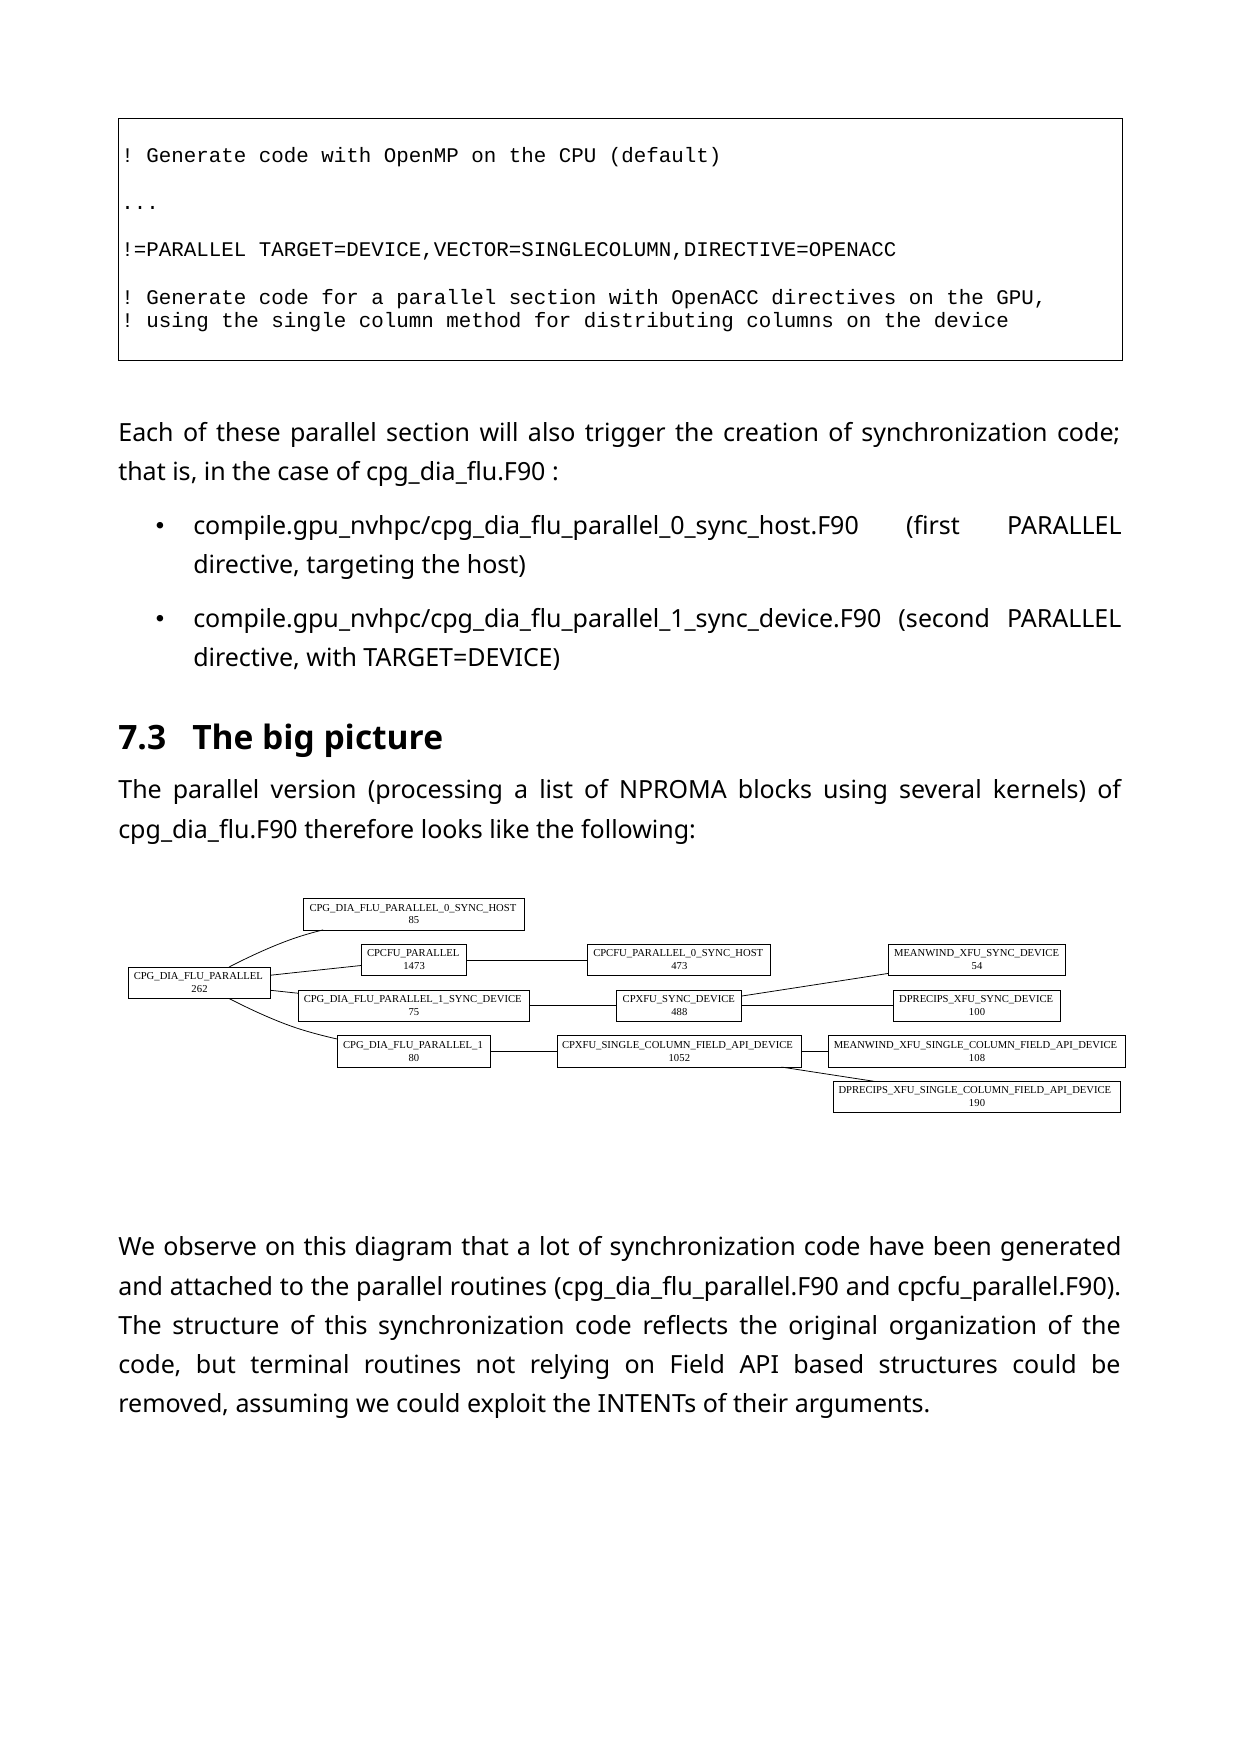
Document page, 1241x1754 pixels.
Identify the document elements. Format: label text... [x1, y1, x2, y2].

text The parallel version (processing a list of NPROMA blocks using several kernels) of cpg_dia_flu.F90 therefore looks like the following: [118, 772, 1122, 845]
list compile.gpu_nvhpc/cpg_dia_flu_parallel_1_sync_device.F90 (second PARALLEL directive, with TARGET=DEVICE) [156, 600, 1122, 673]
text Each of these parallel section will also trigger the creation of synchronization code; that is, in the case of cpg_dia_flu.F90 : [118, 414, 1122, 488]
text ! Generate code with OpenMP on the CPU (default) [119, 142, 1122, 168]
text ... [119, 189, 1122, 216]
list compile.gpu_nvhpc/cpg_dia_flu_parallel_0_sync_host.F90 (first PARALLEL directive, targeting the host) [156, 507, 1122, 581]
text !=PARALLEL TARGET=DEVICE,VECTOR=SINGLECOLUMN,DIRECTIVE=OPENACC [119, 236, 1122, 263]
text We observe on this diagram that a lot of synchronization code have been generated and attached to the parallel routines (cpg_dia_flu_parallel.F90 and cpcfu_parallel.F90). The structure of this synchronization code reflects the original organization of the code, but terminal routines not relying on Field API based structures could be removed, assuming we could exploit the INTENTs of their arguments. [118, 1229, 1122, 1420]
subtitle The big picture [118, 714, 1122, 760]
text ! using the single column method for distributing columns on the device [119, 307, 1122, 334]
text ! Generate code for a parallel section with OpenACC directives on the GPU, [119, 284, 1122, 307]
